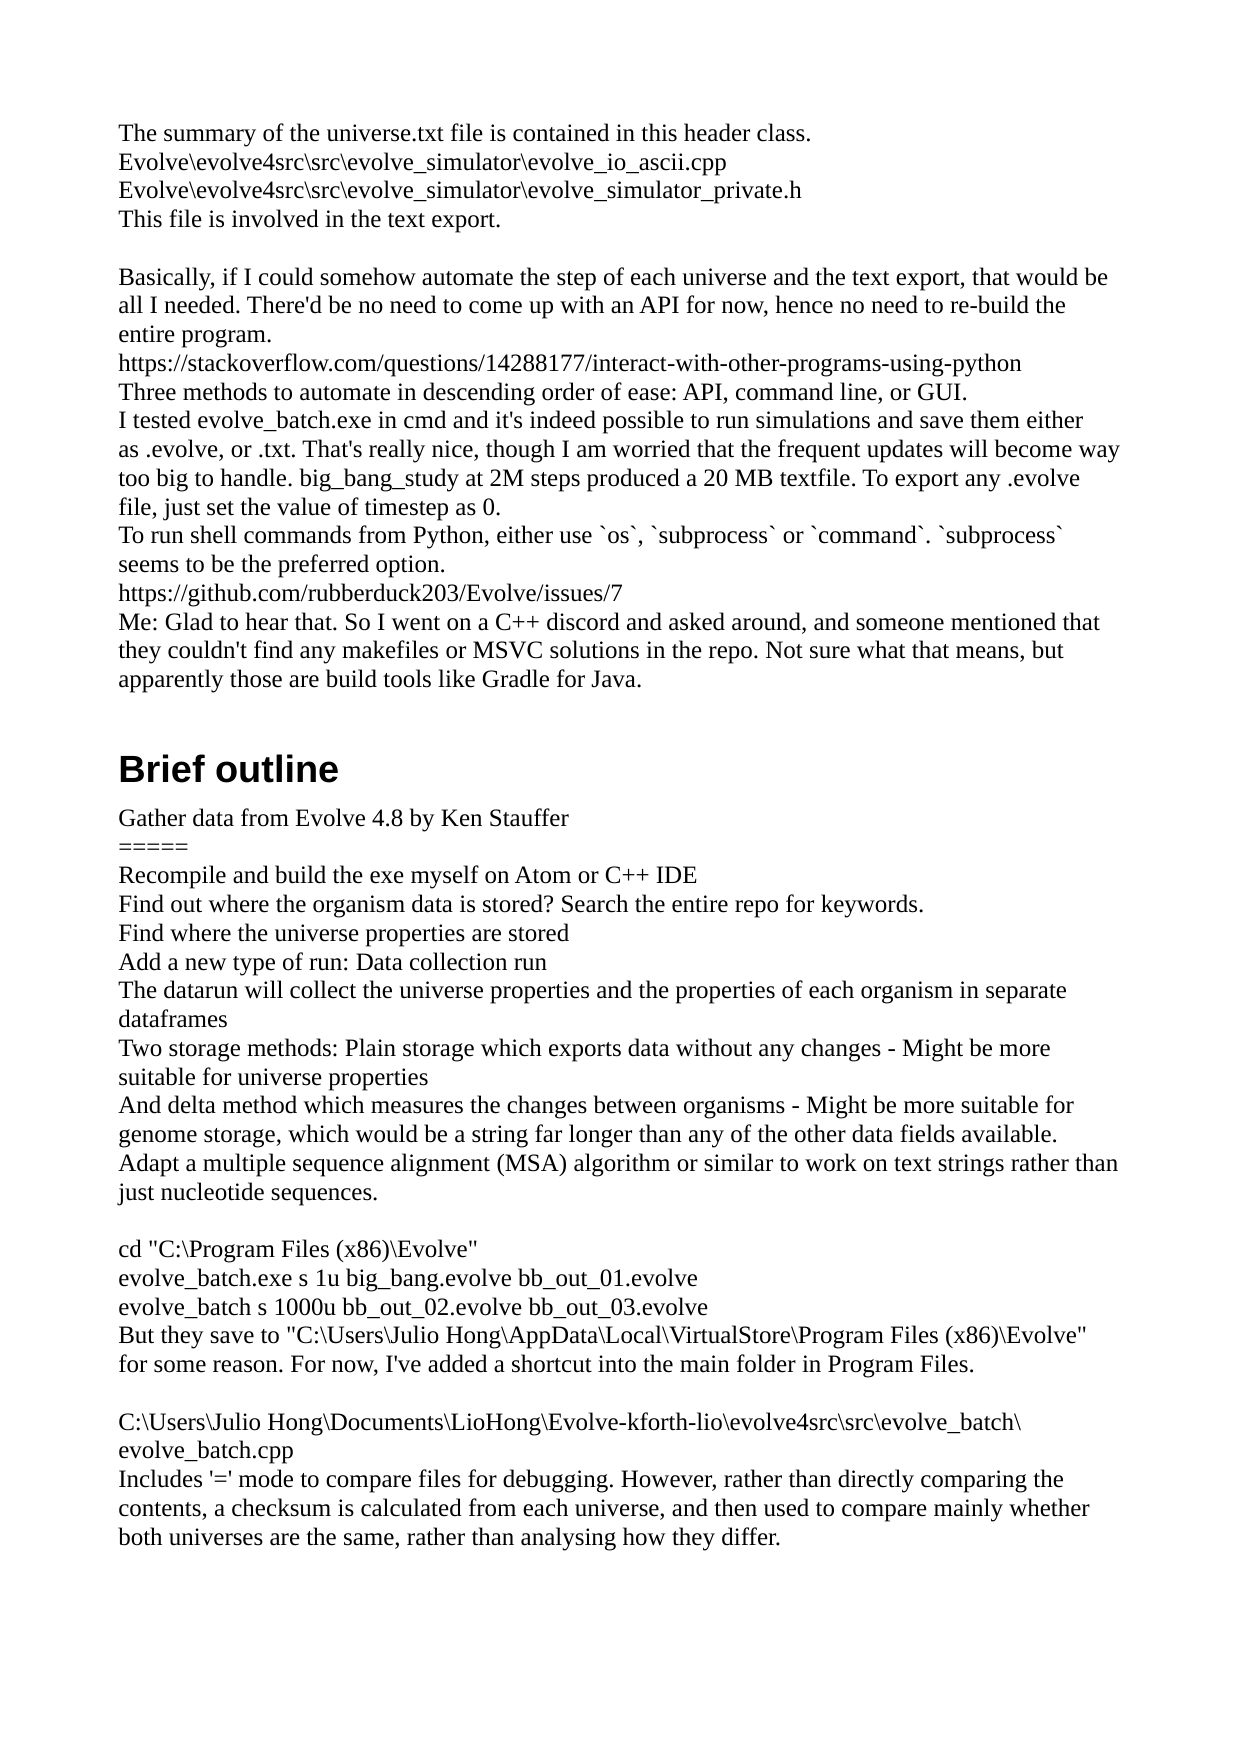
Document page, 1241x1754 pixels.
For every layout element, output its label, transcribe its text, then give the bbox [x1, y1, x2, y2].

text The summary of the universe.txt file is contained in this header class. [118, 118, 1122, 147]
text The datarun will collect the universe properties and the properties of each organism in separate dataframes [118, 976, 1122, 1033]
text Basically, if I could somehow automate the step of each universe and the text export, that would be all I needed. There'd be no need to come up with an API for now, hence no need to re-build the entire program. [118, 262, 1122, 348]
text Evolve\evolve4src\src\evolve_simulator\evolve_simulator_private.h [118, 176, 1122, 204]
text Adapt a multiple sequence alignment (MSA) algorithm or similar to work on text strings rather than just nucleotide sequences. [118, 1148, 1122, 1206]
text evolve_batch.exe s 1u big_bang.evolve bb_out_01.evolve [118, 1263, 1122, 1292]
text Two storage methods: Plain storage which exports data without any changes - Might be more suitable for universe properties [118, 1033, 1122, 1091]
text I tested evolve_batch.exe in cmd and it's indeed possible to run simulations and save them either as .evolve, or .txt. That's really nice, though I am worried that the frequent updates will become way too big to handle. big_bang_study at 2M steps produced a 20 MB textfile. To export any .evolve file, just set the value of timestep as 0. [118, 406, 1122, 521]
text To run shell commands from Python, either use `os`, `subprocess` or `command`. `subprocess` seems to be the preferred option. [118, 521, 1122, 578]
text https://stackoverflow.com/questions/14288177/interact-with-other-programs-using-python [118, 348, 1122, 377]
text And delta method which measures the changes between organisms - Might be more suitable for genome storage, which would be a string far longer than any of the other data fields available. [118, 1091, 1122, 1148]
text This file is involved in the text export. [118, 204, 1122, 233]
text ===== [118, 832, 1122, 861]
subtitle Brief outline [118, 747, 1122, 791]
text cd "C:\Program Files (x86)\Evolve" [118, 1234, 1122, 1263]
text Three methods to automate in descending order of ease: API, command line, or GUI. [118, 377, 1122, 406]
text Recompile and build the exe myself on Atom or C++ IDE [118, 861, 1122, 889]
text evolve_batch s 1000u bb_out_02.evolve bb_out_03.evolve [118, 1292, 1122, 1321]
text https://github.com/rubberduck203/Evolve/issues/7 [118, 578, 1122, 607]
text Includes '=' mode to compare files for debugging. However, rather than directly comparing the contents, a checksum is calculated from each universe, and then used to compare mainly whether both universes are the same, rather than analysing how they differ. [118, 1464, 1122, 1551]
text Gather data from Evolve 4.8 by Ken Stauffer [118, 803, 1122, 832]
text Find out where the organism data is stored? Search the entire repo for keywords. [118, 889, 1122, 918]
text C:\Users\Julio Hong\Documents\LioHong\Evolve-kforth-lio\evolve4src\src\evolve_batch\evolve_batch.cpp [118, 1407, 1122, 1464]
text Find where the universe properties are stored [118, 918, 1122, 947]
text Evolve\evolve4src\src\evolve_simulator\evolve_io_ascii.cpp [118, 147, 1122, 176]
text Add a new type of run: Data collection run [118, 947, 1122, 976]
text But they save to "C:\Users\Julio Hong\AppData\Local\VirtualStore\Program Files (x86)\Evolve" for some reason. For now, I've added a shortcut into the main folder in Program Files. [118, 1321, 1122, 1378]
text Me: Glad to hear that. So I went on a C++ discord and asked around, and someone mentioned that they couldn't find any makefiles or MSVC solutions in the repo. Not sure what that means, but apparently those are build tools like Gradle for Java. [118, 607, 1122, 693]
